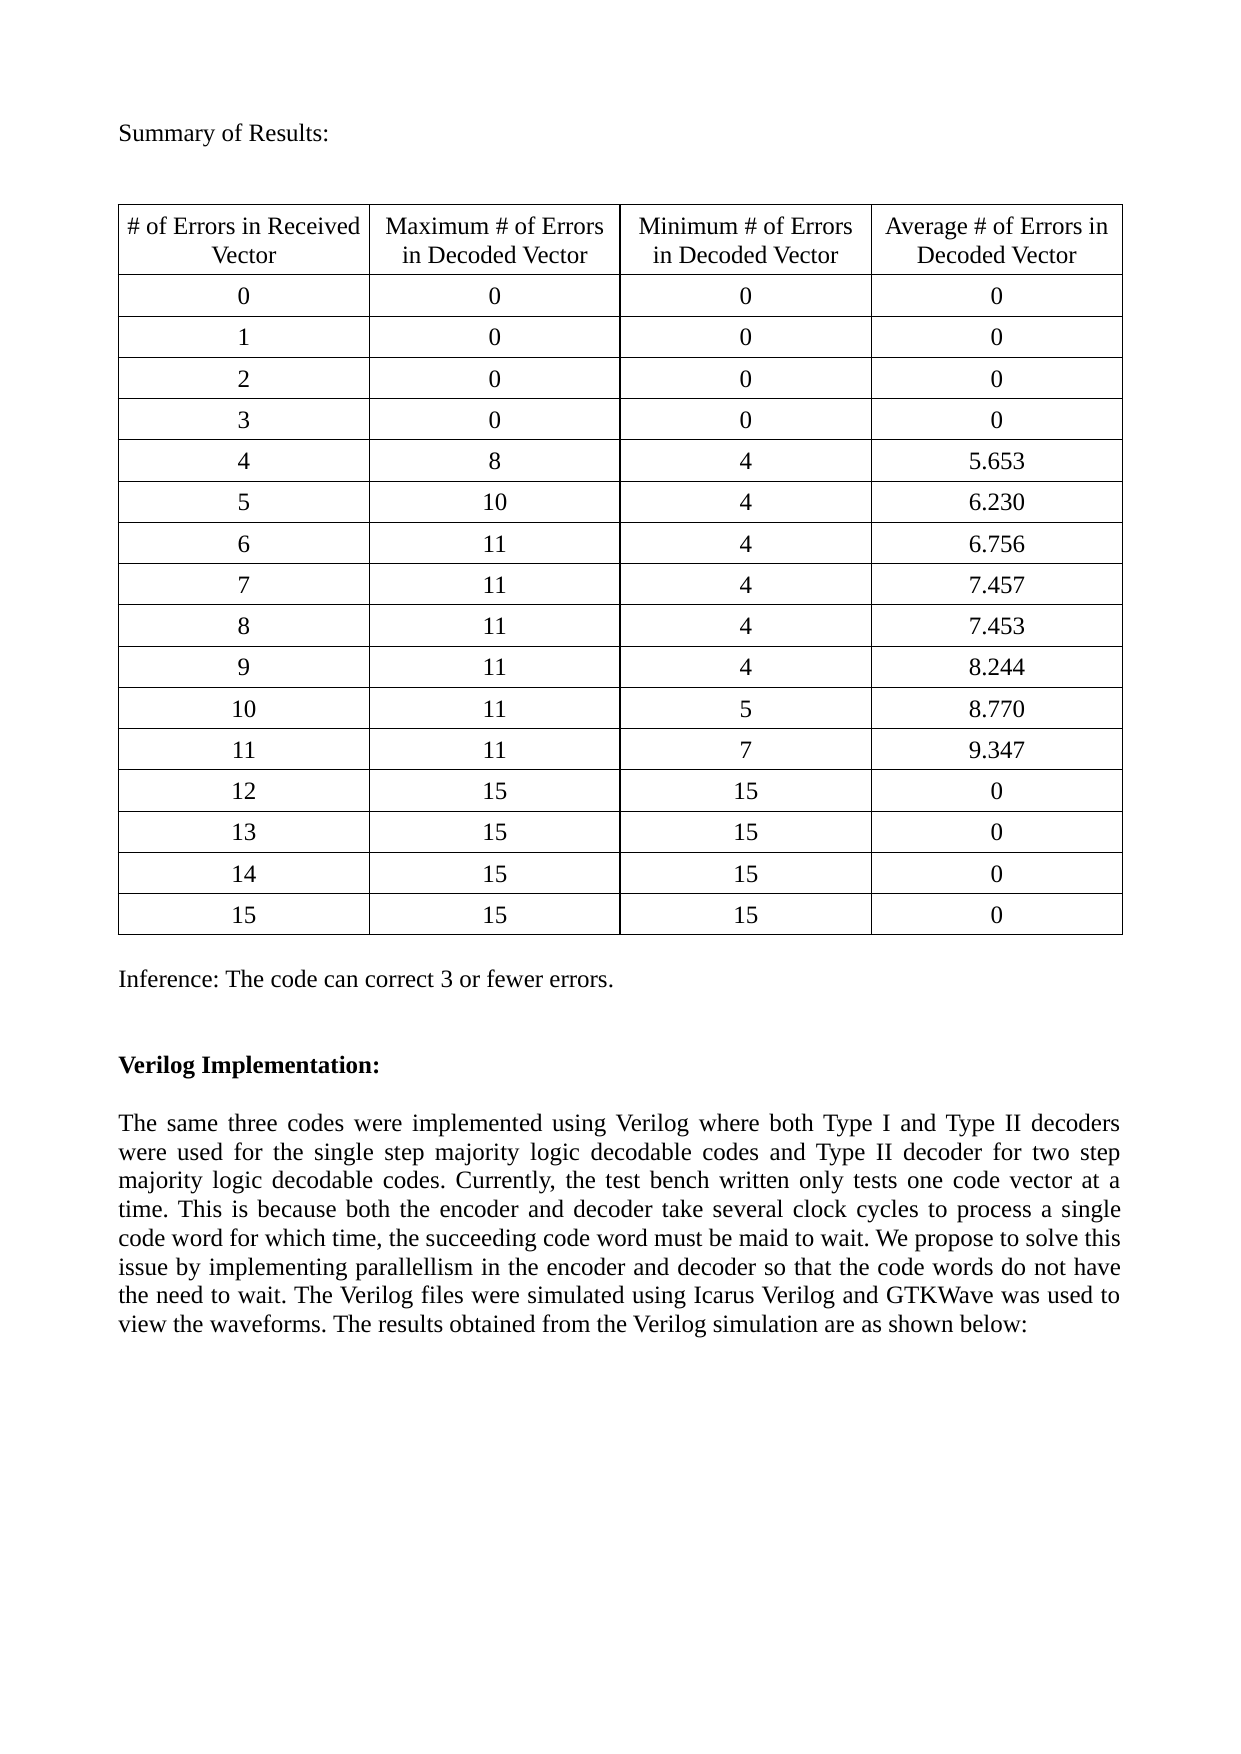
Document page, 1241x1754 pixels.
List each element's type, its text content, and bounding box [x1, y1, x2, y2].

table_cell 15 [621, 853, 871, 893]
table_cell 8 [370, 440, 619, 481]
table_cell 6 [119, 523, 369, 563]
table_header Average # of Errors in Decoded Vector [872, 205, 1122, 274]
table_header Maximum # of Errors in Decoded Vector [370, 205, 619, 274]
table_cell 5.653 [872, 440, 1122, 481]
table_cell 0 [872, 317, 1122, 357]
table_cell 11 [370, 729, 619, 769]
table_cell 0 [370, 275, 619, 316]
table_cell 12 [119, 770, 369, 811]
table_cell 11 [370, 688, 619, 728]
table_cell 11 [370, 523, 619, 563]
table_cell 6.230 [872, 482, 1122, 522]
table_cell 4 [621, 605, 871, 646]
text Inference: The code can correct 3 or fewer errors. [118, 964, 1122, 993]
table_cell 7 [119, 564, 369, 604]
table_cell 15 [370, 812, 619, 852]
table_cell 11 [370, 564, 619, 604]
table_cell 9 [119, 647, 369, 687]
table_cell 15 [621, 894, 871, 934]
table_cell 15 [370, 770, 619, 811]
table_cell 0 [872, 275, 1122, 316]
table_cell 15 [621, 812, 871, 852]
table_cell 9.347 [872, 729, 1122, 769]
table_cell 8.770 [872, 688, 1122, 728]
table_cell 8 [119, 605, 369, 646]
text The same three codes were implemented using Verilog where both Type I and Type II decoders were used for the single step majority logic decodable codes and Type II decoder for two step majority logic decodable codes. Currently, the test bench written only tests one code vector at a time. This is because both the encoder and decoder take several clock cycles to process a single code word for which time, the succeeding code word must be maid to wait. We propose to solve this issue by implementing parallellism in the encoder and decoder so that the code words do not have the need to wait. The Verilog files were simulated using Icarus Verilog and GTKWave was used to view the waveforms. The results obtained from the Verilog simulation are as shown below: [118, 1108, 1122, 1338]
table_cell 0 [370, 358, 619, 398]
table_cell 7 [621, 729, 871, 769]
table_cell 6.756 [872, 523, 1122, 563]
table_cell 15 [119, 894, 369, 934]
table_cell 0 [370, 317, 619, 357]
table_cell 0 [872, 894, 1122, 934]
table_cell 4 [621, 523, 871, 563]
table_header # of Errors in Received Vector [119, 205, 369, 274]
table_cell 10 [119, 688, 369, 728]
table_cell 8.244 [872, 647, 1122, 687]
table_cell 4 [621, 647, 871, 687]
table_cell 0 [872, 399, 1122, 439]
table_cell 15 [621, 770, 871, 811]
table_cell 5 [621, 688, 871, 728]
table_cell 11 [119, 729, 369, 769]
table_cell 0 [872, 770, 1122, 811]
table_header Minimum # of Errors in Decoded Vector [621, 205, 871, 274]
table_cell 7.457 [872, 564, 1122, 604]
table_cell 1 [119, 317, 369, 357]
table_cell 3 [119, 399, 369, 439]
text Summary of Results: [118, 118, 1122, 147]
table_cell 4 [119, 440, 369, 481]
table_cell 10 [370, 482, 619, 522]
table_cell 0 [872, 812, 1122, 852]
table_cell 0 [621, 399, 871, 439]
table_cell 5 [119, 482, 369, 522]
table_cell 4 [621, 440, 871, 481]
table_cell 14 [119, 853, 369, 893]
table_cell 0 [370, 399, 619, 439]
table_cell 0 [621, 317, 871, 357]
table_cell 4 [621, 564, 871, 604]
table_cell 0 [119, 275, 369, 316]
table_cell 2 [119, 358, 369, 398]
table_cell 0 [621, 358, 871, 398]
table_cell 0 [872, 853, 1122, 893]
text Verilog Implementation: [118, 1050, 1122, 1079]
table_cell 11 [370, 605, 619, 646]
table_cell 15 [370, 853, 619, 893]
table_cell 0 [872, 358, 1122, 398]
table_cell 13 [119, 812, 369, 852]
table_cell 4 [621, 482, 871, 522]
table_cell 11 [370, 647, 619, 687]
table_cell 7.453 [872, 605, 1122, 646]
table_cell 15 [370, 894, 619, 934]
table_cell 0 [621, 275, 871, 316]
